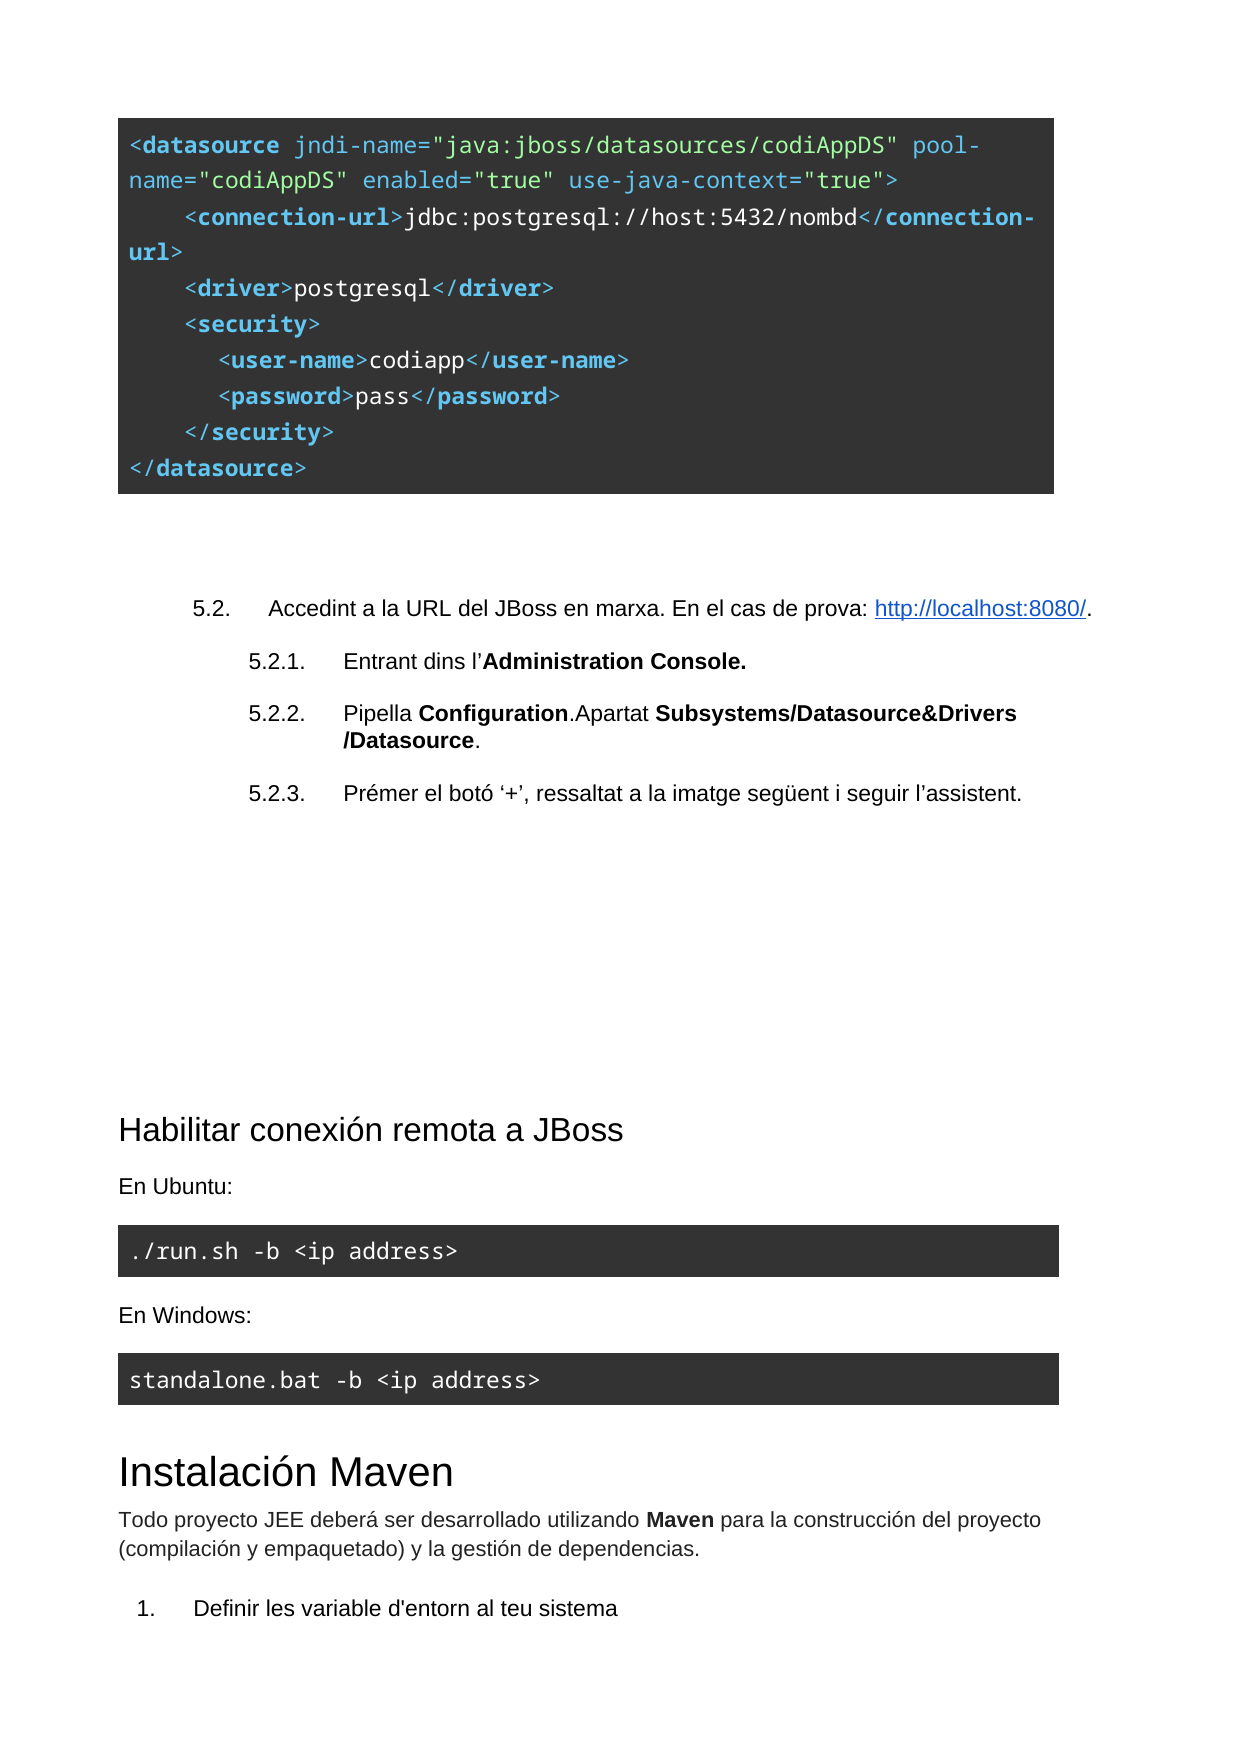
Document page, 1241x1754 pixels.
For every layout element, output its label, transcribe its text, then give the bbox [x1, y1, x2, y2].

text En Ubuntu: [118, 1173, 1122, 1200]
table_header <datasource jndi-name="java:jboss/datasources/codiAppDS" pool-name="codiAppDS" enabled="true" use-java-context="true"> <connection-url>jdbc:postgresql://host:5432/nombd</connection-url> <driver>postgresql</driver> <security> <user-name>codiapp</user-name> <password>pass</password> </security> </datasource> [118, 118, 1054, 494]
list Entrant dins l’Administration Console. [306, 648, 1122, 700]
list Prémer el botó ‘+’, ressaltat a la imatge següent i seguir l’assistent. [306, 779, 1122, 806]
text Todo proyecto JEE deberá ser desarrollado utilizando Maven para la construcción del proyecto (compilación y empaquetado) y la gestión de dependencias. [118, 1507, 1122, 1561]
table_header ./run.sh -b <ip address> [118, 1225, 1059, 1277]
list Accedint a la URL del JBoss en marxa. En el cas de prova: http://localhost:8080/. [231, 595, 1122, 648]
subtitle Habilitar conexión remota a JBoss [118, 1110, 1122, 1148]
list Definir les variable d'entorn al teu sistema [156, 1595, 1122, 1622]
table_header standalone.bat -b <ip address> [118, 1353, 1059, 1405]
subtitle Instalación Maven [118, 1447, 1122, 1495]
list Pipella Configuration.Apartat Subsystems/Datasource&Drivers /Datasource. [306, 700, 1122, 779]
text En Windows: [118, 1302, 1122, 1328]
